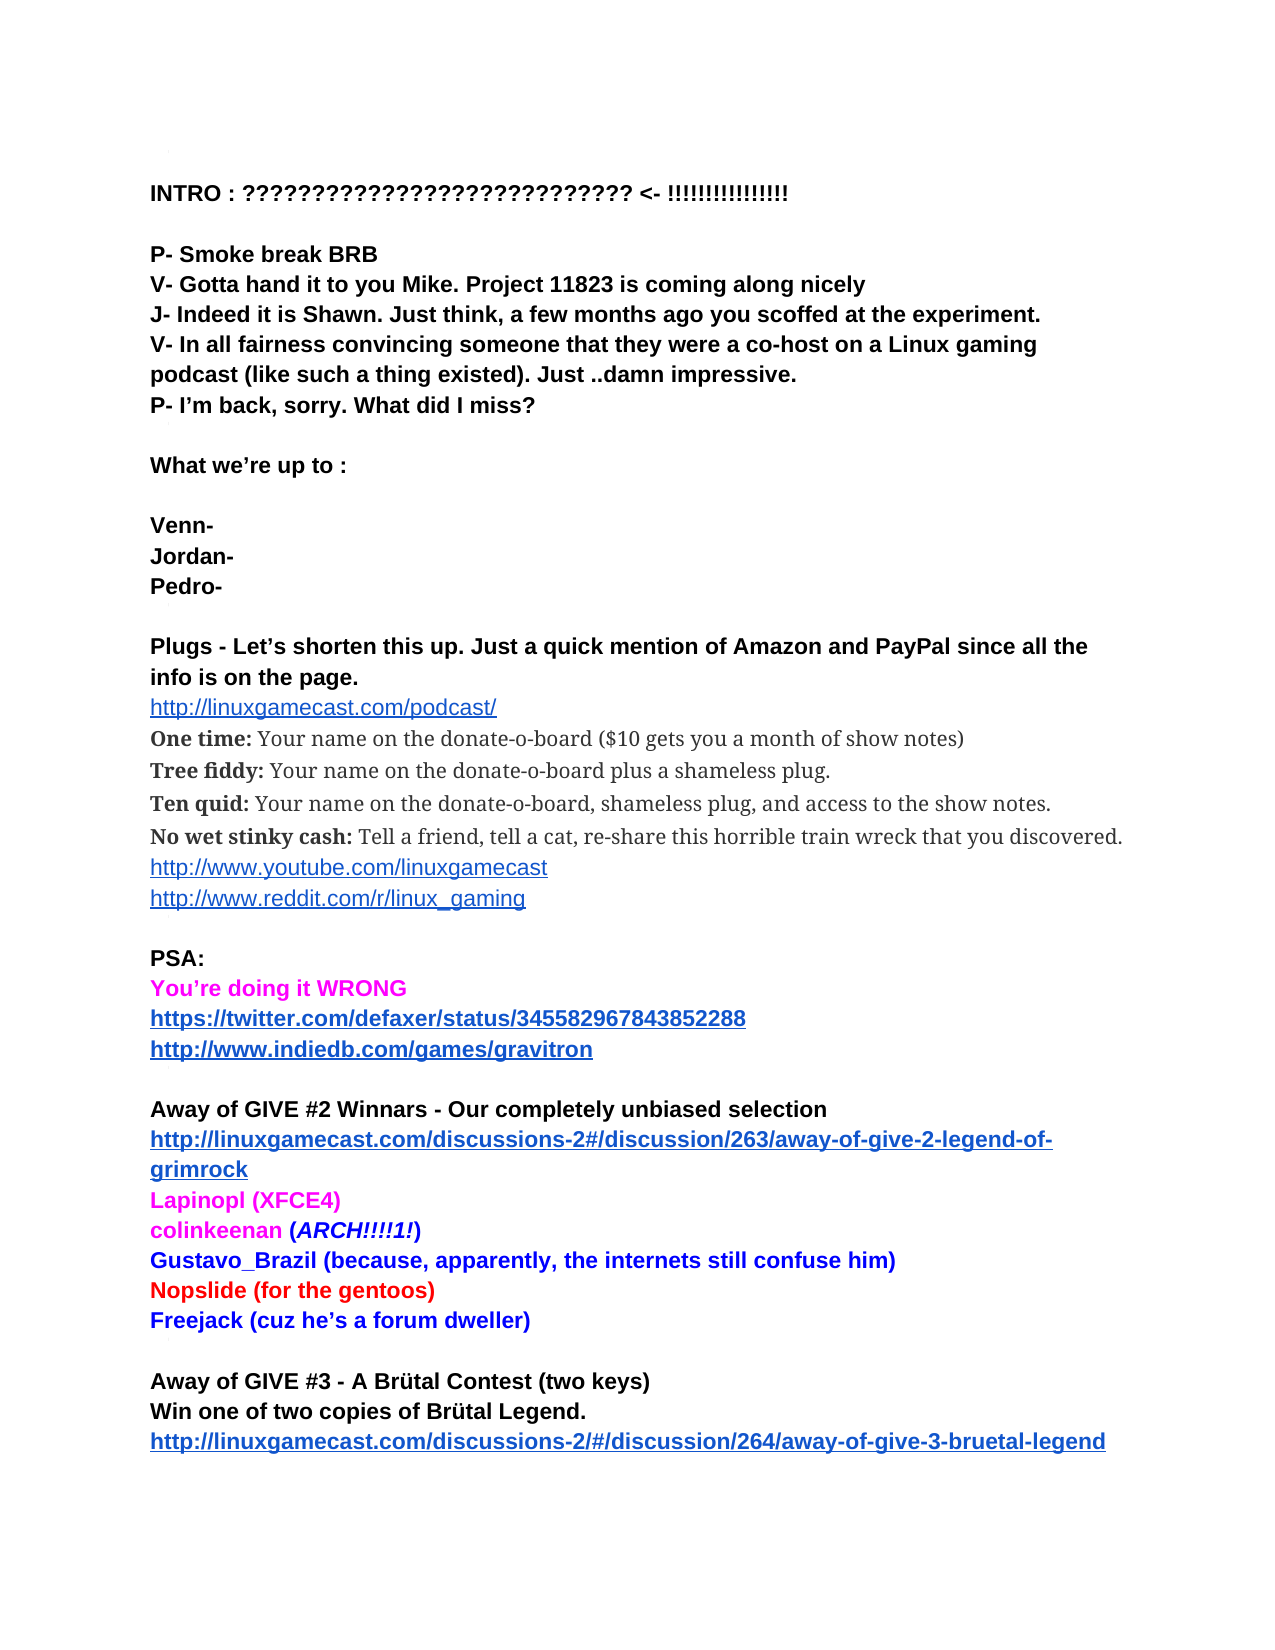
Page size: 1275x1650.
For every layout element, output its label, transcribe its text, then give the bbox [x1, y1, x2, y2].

text http://www.youtube.com/linuxgamecast [150, 854, 1125, 881]
text http://linuxgamecast.com/discussions-2/#/discussion/264/away-of-give-3-bruetal-legend [150, 1428, 1125, 1455]
text Nopslide (for the gentoos) [150, 1277, 1125, 1304]
text One time: Your name on the donate-o-board ($10 gets you a month of show notes) [150, 724, 1125, 752]
text http://www.reddit.com/r/linux_gaming [150, 884, 1125, 911]
text http://linuxgamecast.com/podcast/ [150, 694, 1125, 720]
text http://www.indiedb.com/games/gravitron [150, 1036, 1125, 1062]
text PSA: [150, 945, 1125, 971]
text V- Gotta hand it to you Mike. Project 11823 is coming along nicely [150, 271, 1125, 297]
text Plugs - Let’s shorten this up. Just a quick mention of Amazon and PayPal since all the info is on the page. [150, 633, 1125, 690]
text Venn- [150, 512, 1125, 539]
text P- Smoke break BRB [150, 241, 1125, 267]
text colinkeenan (ARCH!!!!1!) [150, 1217, 1125, 1243]
text J- Indeed it is Shawn. Just think, a few months ago you scoffed at the experiment. [150, 301, 1125, 327]
text Away of GIVE #3 - A Brütal Contest (two keys) [150, 1368, 1125, 1394]
text Jordan- [150, 543, 1125, 569]
text P- I’m back, sorry. What did I miss? [150, 392, 1125, 418]
text Lapinopl (XFCE4) [150, 1187, 1125, 1213]
text INTRO : ???????????????????????????? <- !!!!!!!!!!!!!!!! [150, 180, 1125, 207]
text Gustavo_Brazil (because, apparently, the internets still confuse him) [150, 1247, 1125, 1273]
text Away of GIVE #2 Winnars - Our completely unbiased selection [150, 1096, 1125, 1122]
text What we’re up to : [150, 452, 1125, 478]
text https://twitter.com/defaxer/status/345582967843852288 [150, 1005, 1125, 1032]
text You’re doing it WRONG [150, 975, 1125, 1002]
text Freejack (cuz he’s a forum dweller) [150, 1307, 1125, 1334]
text Ten quid: Your name on the donate-o-board, shameless plug, and access to the show notes. [150, 789, 1125, 818]
text No wet stinky cash: Tell a friend, tell a cat, re-share this horrible train wreck that you discovered. [150, 822, 1125, 850]
text Pedro- [150, 573, 1125, 599]
text Tree fiddy: Your name on the donate-o-board plus a shameless plug. [150, 757, 1125, 785]
text http://linuxgamecast.com/discussions-2#/discussion/263/away-of-give-2-legend-of-grimrock [150, 1126, 1125, 1183]
text Win one of two copies of Brütal Legend. [150, 1398, 1125, 1424]
text V- In all fairness convincing someone that they were a co-host on a Linux gaming podcast (like such a thing existed). Just ..damn impressive. [150, 331, 1125, 388]
